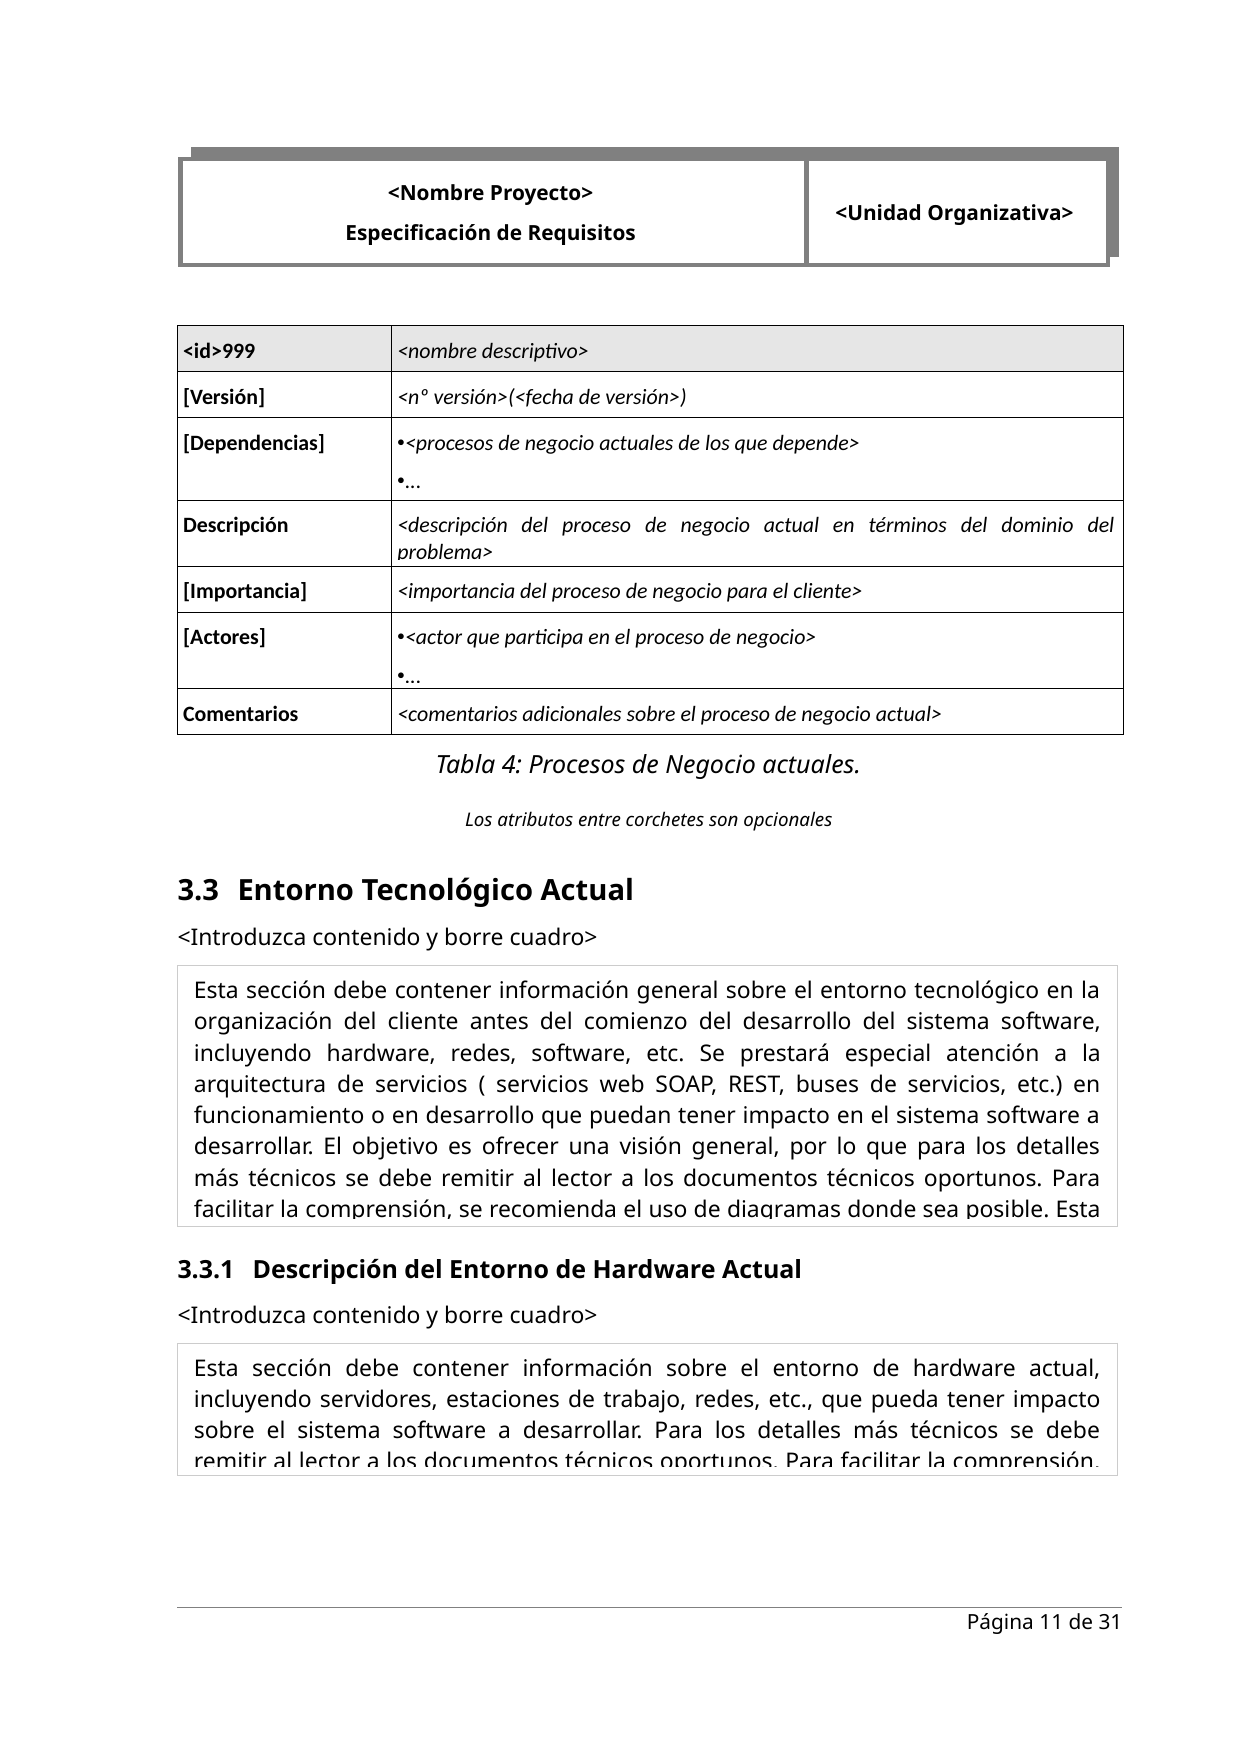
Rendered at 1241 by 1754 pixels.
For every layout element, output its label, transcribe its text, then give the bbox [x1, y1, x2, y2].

table_cell <nº versión>(<fecha de versión>) [392, 372, 1123, 417]
text Tabla 4: Procesos de Negocio actuales. [177, 747, 1122, 781]
table_cell [Dependencias] [178, 418, 391, 500]
table_cell Descripción [178, 501, 391, 566]
table_cell [Actores] [178, 613, 391, 688]
table_cell <procesos de negocio actuales de los que depende> ... [392, 418, 1123, 500]
table_header <id>999 [178, 326, 391, 371]
table_cell <descripción del proceso de negocio actual en términos del dominio del problema> [392, 501, 1123, 566]
table_cell Comentarios [178, 689, 391, 734]
text <Introduzca contenido y borre cuadro> [177, 921, 1122, 952]
table_header <nombre descriptivo> [392, 326, 1123, 371]
table_cell [Versión] [178, 372, 391, 417]
text Los atributos entre corchetes son opcionales [177, 806, 1122, 832]
text <Introduzca contenido y borre cuadro> [177, 1299, 1122, 1330]
text Esta sección debe contener información sobre el entorno de hardware actual, incluyendo servidores, estaciones de trabajo, redes, etc., que pueda tener impacto sobre el sistema software a desarrollar. Para los detalles más técnicos se debe remitir al lector a los documentos técnicos oportunos. Para facilitar la comprensión, se recomienda el uso de diagramas donde sea posible. [194, 1352, 1101, 1467]
subtitle Descripción del Entorno de Hardware Actual [177, 1252, 1122, 1286]
table_cell <comentarios adicionales sobre el proceso de negocio actual> [392, 689, 1123, 734]
subtitle Entorno Tecnológico Actual [177, 869, 1122, 909]
table_cell [Importancia] [178, 567, 391, 612]
text Esta sección debe contener información general sobre el entorno tecnológico en la organización del cliente antes del comienzo del desarrollo del sistema software, incluyendo hardware, redes, software, etc. Se prestará especial atención a la arquitectura de servicios ( servicios web SOAP, REST, buses de servicios, etc.) en funcionamiento o en desarrollo que puedan tener impacto en el sistema software a desarrollar. El objetivo es ofrecer una visión general, por lo que para los detalles más técnicos se debe remitir al lector a los documentos técnicos oportunos. Para facilitar la comprensión, se recomienda el uso de diagramas donde sea posible. Esta sección se divide en las secciones que se describen a continuación, que pueden fusionarse si se considera oportuno. [194, 974, 1101, 1218]
table_cell <importancia del proceso de negocio para el cliente> [392, 567, 1123, 612]
table_cell <actor que participa en el proceso de negocio> ... [392, 613, 1123, 688]
